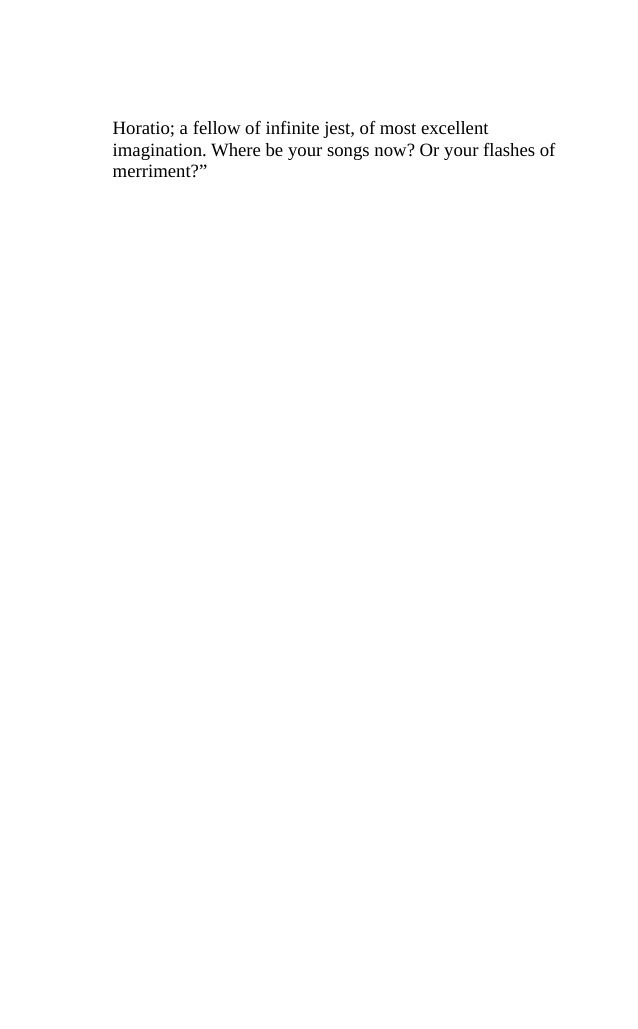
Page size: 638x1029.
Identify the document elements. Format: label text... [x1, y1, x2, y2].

text Horatio; a fellow of infinite jest, of most excellent imagination. Where be your songs now? Or your flashes of merriment?” [112, 117, 562, 182]
